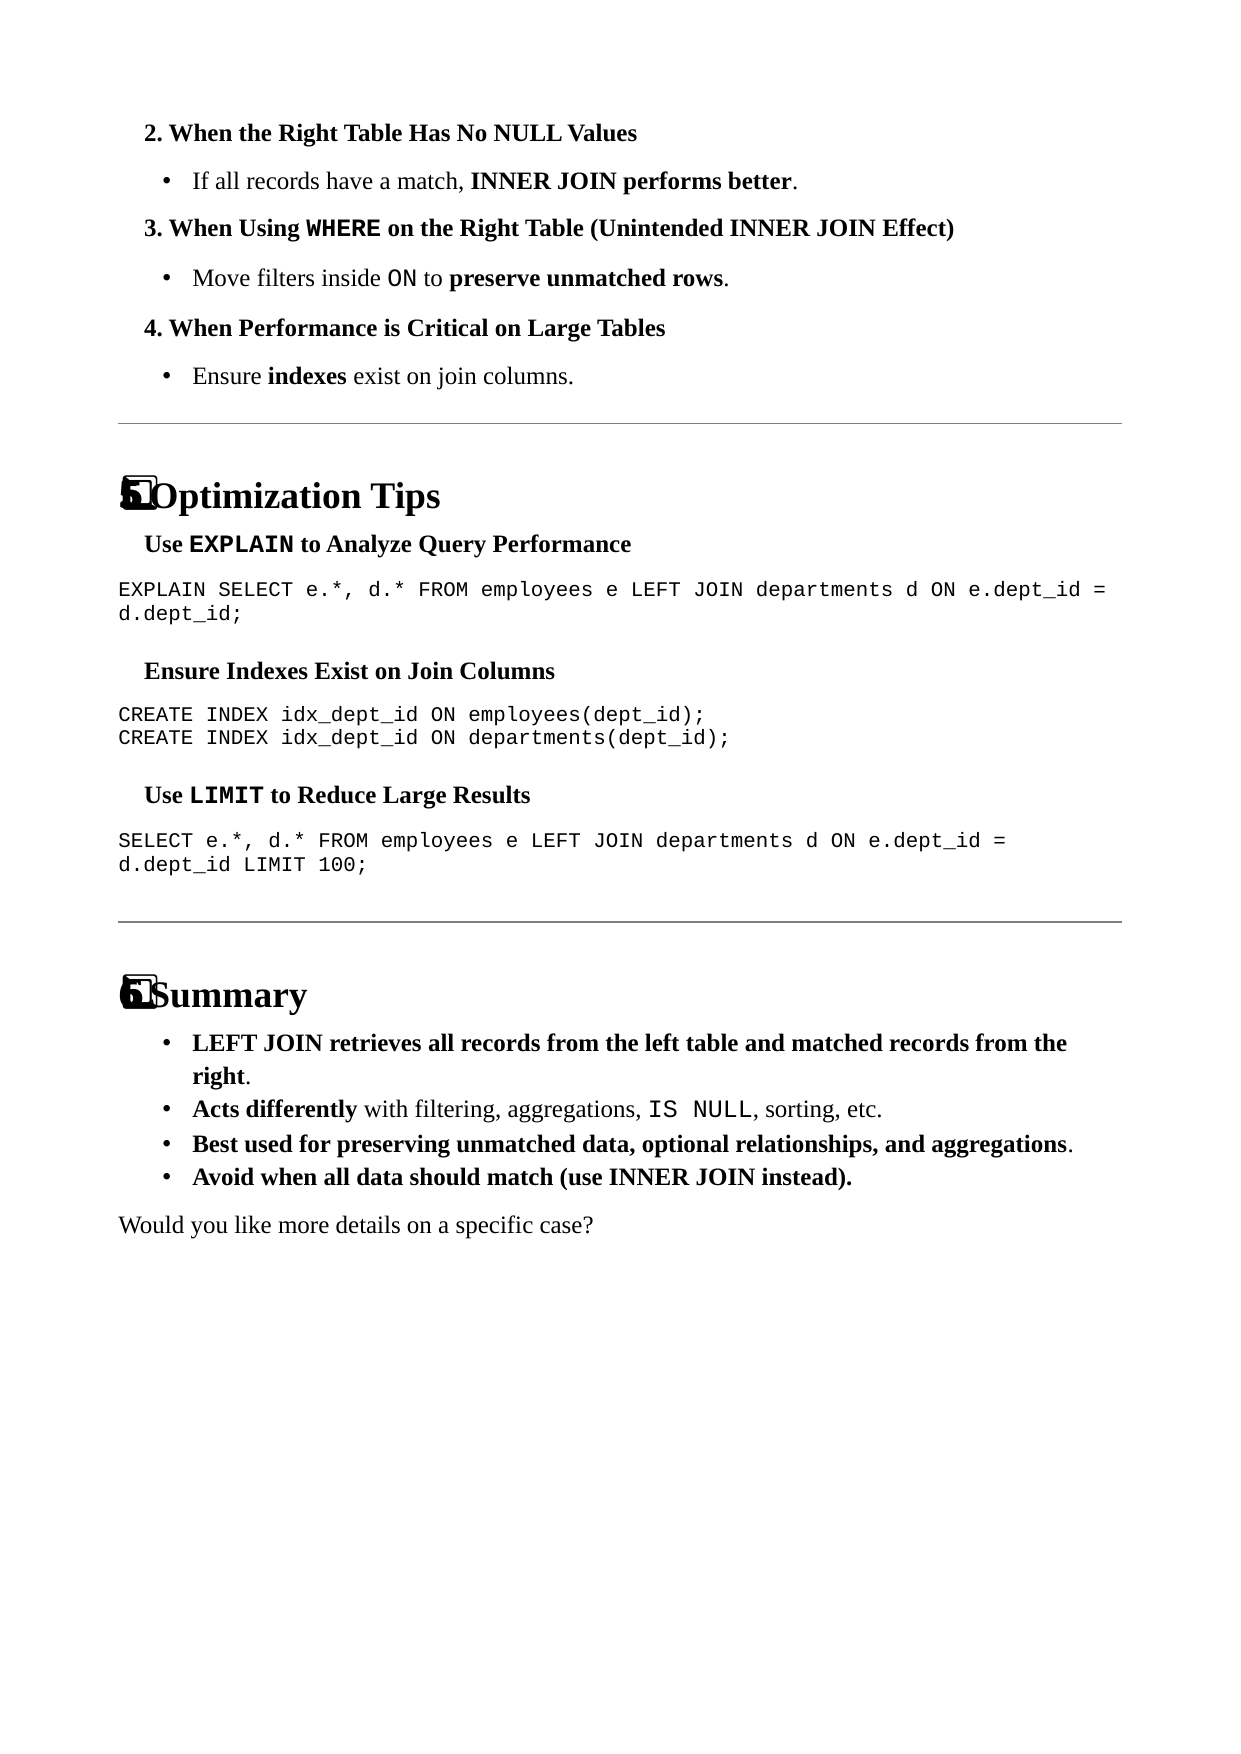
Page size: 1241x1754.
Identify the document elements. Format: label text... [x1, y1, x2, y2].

subtitle 5️⃣ Optimization Tips [118, 474, 1122, 517]
text ❌ 3. When Using WHERE on the Right Table (Unintended INNER JOIN Effect) [118, 213, 1122, 244]
text CREATE INDEX idx_dept_id ON employees(dept_id); [118, 704, 1122, 727]
text ✅ Ensure Indexes Exist on Join Columns [118, 656, 1122, 685]
text SELECT e.*, d.* FROM employees e LEFT JOIN departments d ON e.dept_id = d.dept_id LIMIT 100; [118, 830, 1122, 878]
list Best used for preserving unmatched data, optional relationships, and aggregations. [162, 1129, 1122, 1158]
list Ensure indexes exist on join columns. [162, 361, 1122, 390]
list Acts differently with filtering, aggregations, IS NULL, sorting, etc. [162, 1094, 1122, 1125]
text ❌ 4. When Performance is Critical on Large Tables [118, 313, 1122, 342]
list Avoid when all data should match (use INNER JOIN instead). [162, 1162, 1122, 1191]
text CREATE INDEX idx_dept_id ON departments(dept_id); [118, 727, 1122, 751]
subtitle 6️⃣ Summary [118, 972, 1122, 1015]
text EXPLAIN SELECT e.*, d.* FROM employees e LEFT JOIN departments d ON e.dept_id = d.dept_id; [118, 579, 1122, 627]
text Would you like more details on a specific case? 🚀 [118, 1210, 1122, 1239]
text ✅ Use LIMIT to Reduce Large Results [118, 780, 1122, 811]
text ❌ 2. When the Right Table Has No NULL Values [118, 118, 1122, 147]
text ✅ Use EXPLAIN to Analyze Query Performance [118, 529, 1122, 560]
list If all records have a match, INNER JOIN performs better. [162, 166, 1122, 194]
list Move filters inside ON to preserve unmatched rows. [162, 263, 1122, 294]
list LEFT JOIN retrieves all records from the left table and matched records from the right. [162, 1028, 1122, 1090]
